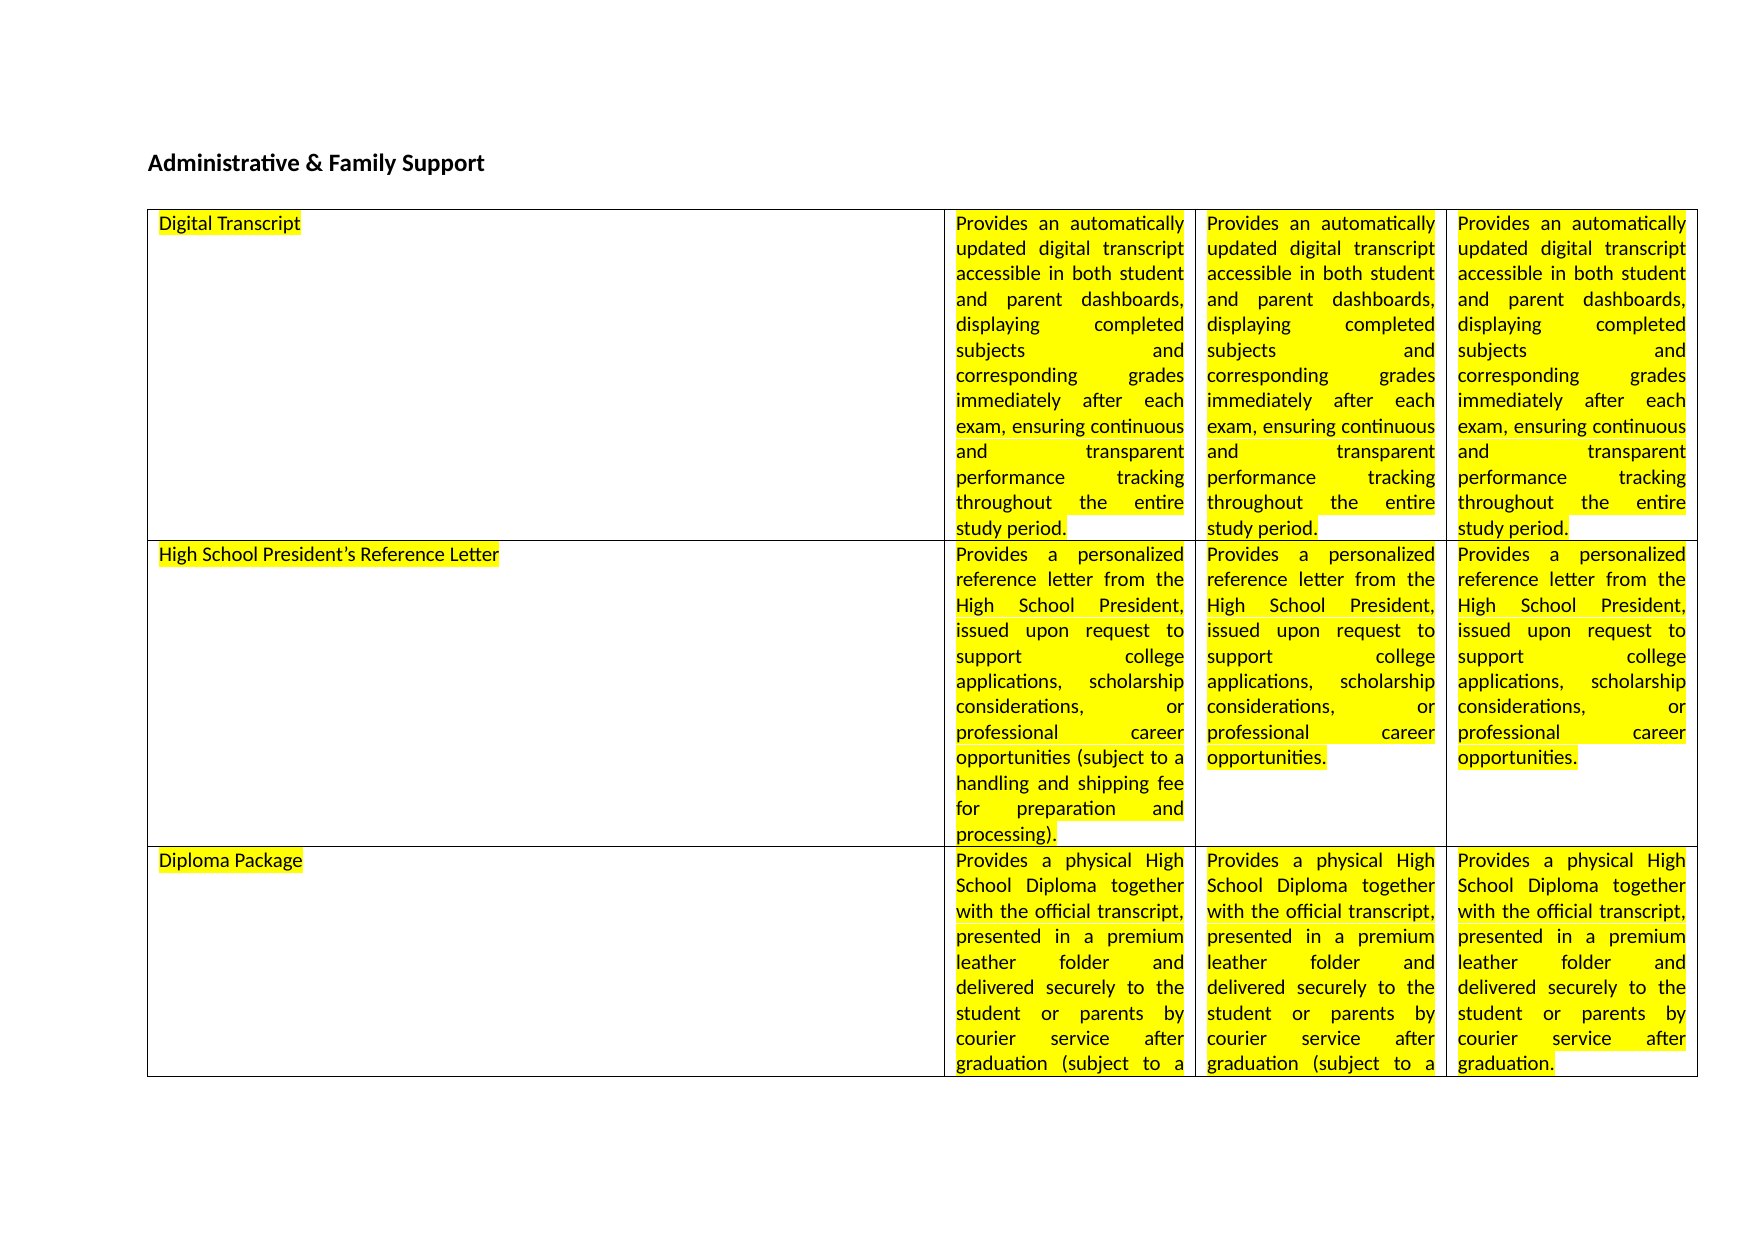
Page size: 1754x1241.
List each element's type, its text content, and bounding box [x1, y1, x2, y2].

table_cell Diploma Package [148, 847, 944, 1076]
table_cell Provides a physical High School Diploma together with the official transcript, presented in a premium leather folder and delivered securely to the student or parents by courier service after graduation (subject to a [945, 847, 1195, 1076]
table_cell Provides a physical High School Diploma together with the official transcript, presented in a premium leather folder and delivered securely to the student or parents by courier service after graduation (subject to a [1196, 847, 1446, 1076]
table_cell Provides a personalized reference letter from the High School President, issued upon request to support college applications, scholarship considerations, or professional career opportunities (subject to a handling and shipping fee for preparation and processing). [945, 541, 1195, 846]
table_cell Provides a personalized reference letter from the High School President, issued upon request to support college applications, scholarship considerations, or professional career opportunities. [1196, 541, 1446, 846]
table_cell Provides a personalized reference letter from the High School President, issued upon request to support college applications, scholarship considerations, or professional career opportunities. [1447, 541, 1697, 846]
table_cell Provides a physical High School Diploma together with the official transcript, presented in a premium leather folder and delivered securely to the student or parents by courier service after graduation. [1447, 847, 1697, 1076]
table_header Provides an automatically updated digital transcript accessible in both student and parent dashboards, displaying completed subjects and corresponding grades immediately after each exam, ensuring continuous and transparent performance tracking throughout the entire study period. [945, 210, 1195, 540]
text Administrative & Family Support [148, 148, 1636, 178]
table_cell High School President’s Reference Letter [148, 541, 944, 846]
table_header Provides an automatically updated digital transcript accessible in both student and parent dashboards, displaying completed subjects and corresponding grades immediately after each exam, ensuring continuous and transparent performance tracking throughout the entire study period. [1196, 210, 1446, 540]
table_header Provides an automatically updated digital transcript accessible in both student and parent dashboards, displaying completed subjects and corresponding grades immediately after each exam, ensuring continuous and transparent performance tracking throughout the entire study period. [1447, 210, 1697, 540]
table_header Digital Transcript [148, 210, 944, 540]
